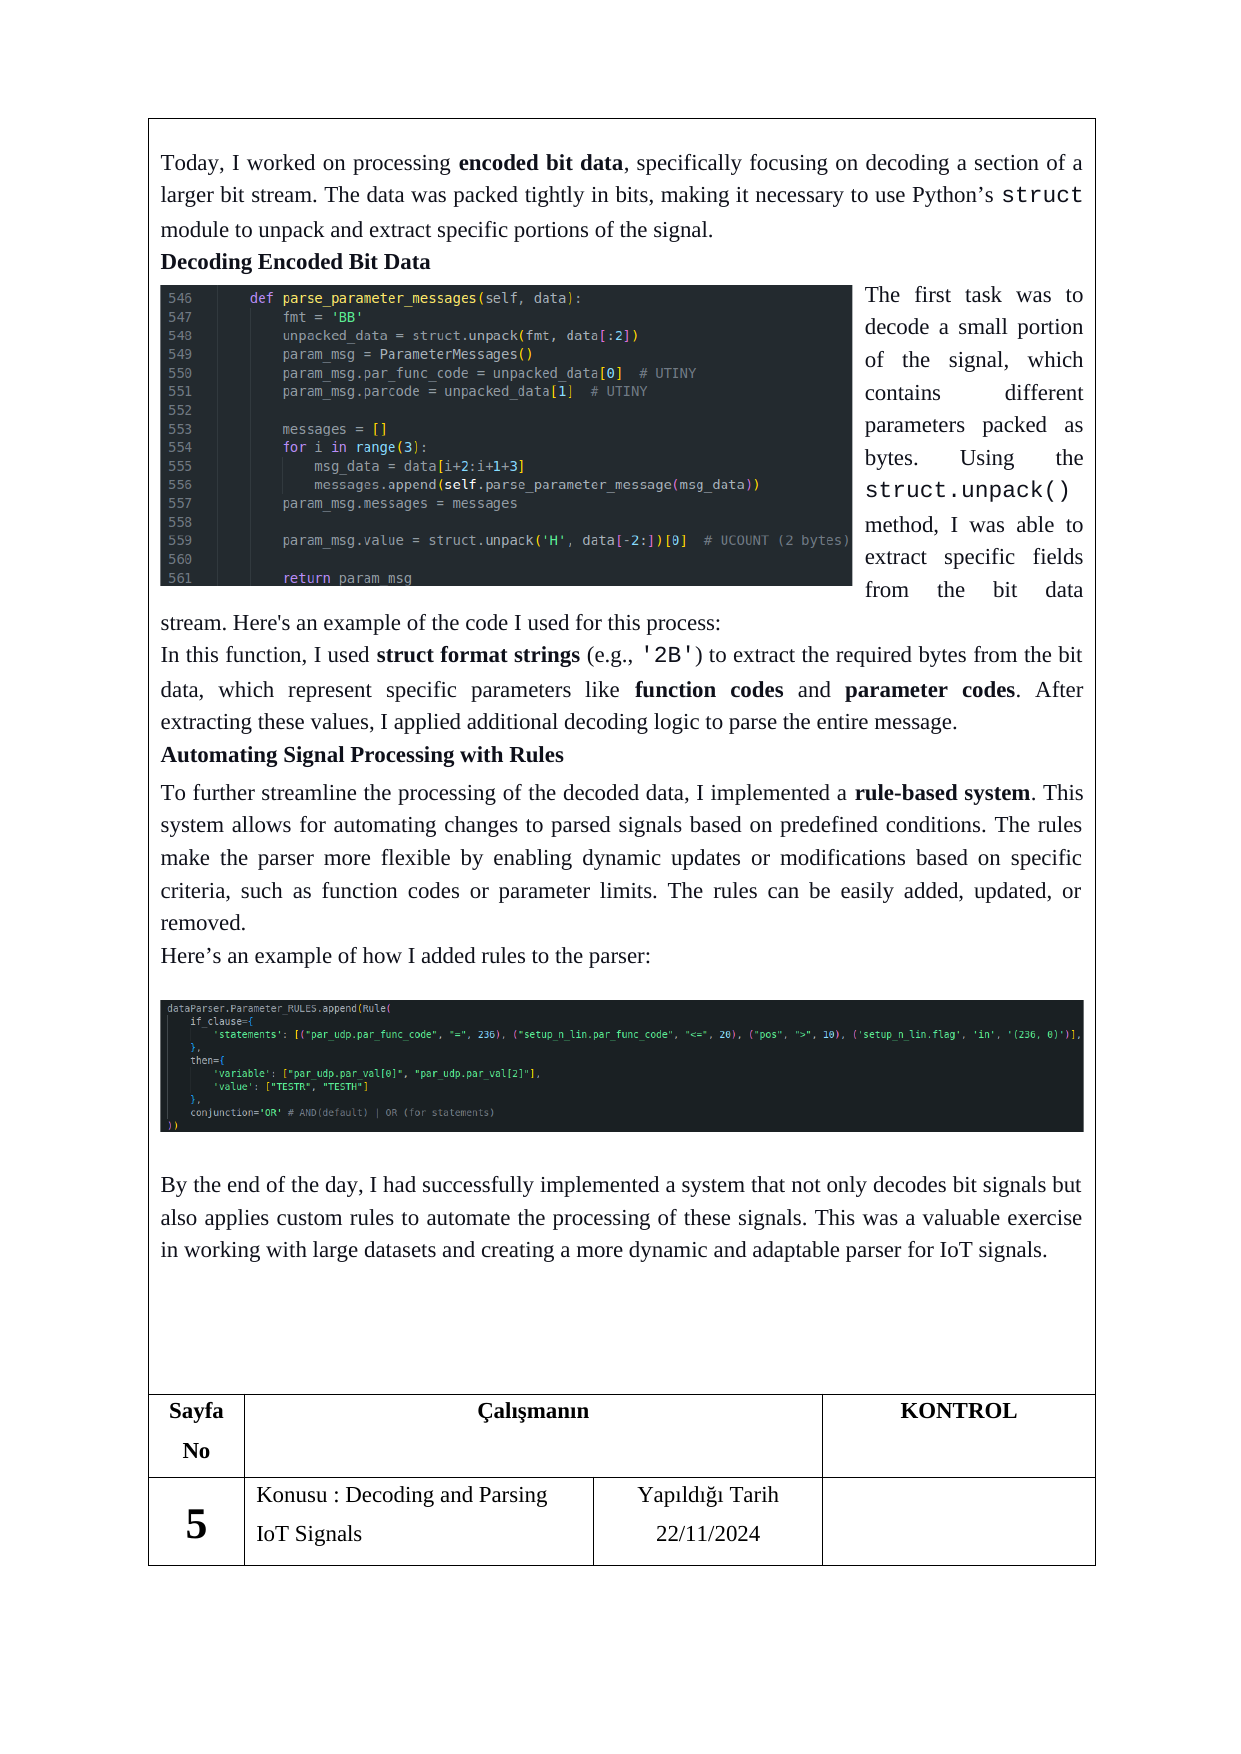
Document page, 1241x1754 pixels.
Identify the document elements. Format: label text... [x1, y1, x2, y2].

table_cell 5 [149, 1478, 244, 1565]
table_cell [823, 1478, 1095, 1565]
table_cell KONTROL [823, 1395, 1095, 1477]
table_header Today, I worked on processing encoded bit data, specifically focusing on decoding a section of a larger bit stream. The data was packed tightly in bits, making it necessary to use Python’s struct module to unpack and extract specific portions of the signal. Decoding Encoded Bit Data The first task was to decode a small portion of the signal, which contains different parameters packed as bytes. Using the struct.unpack() method, I was able to extract specific fields from the bit data stream. Here's an example of the code I used for this process: In this function, I used struct format strings (e.g., '2B') to extract the required bytes from the bit data, which represent specific parameters like function codes and parameter codes. After extracting these values, I applied additional decoding logic to parse the entire message. Automating Signal Processing with Rules To further streamline the processing of the decoded data, I implemented a rule-based system. This system allows for automating changes to parsed signals based on predefined conditions. The rules make the parser more flexible by enabling dynamic updates or modifications based on specific criteria, such as function codes or parameter limits. The rules can be easily added, updated, or removed. Here’s an example of how I added rules to the parser: By the end of the day, I had successfully implemented a system that not only decodes bit signals but also applies custom rules to automate the processing of these signals. This was a valuable exercise in working with large datasets and creating a more dynamic and adaptable parser for IoT signals. [149, 119, 1095, 1393]
picture [160, 285, 853, 586]
table_cell Yapıldığı Tarih 22/11/2024 [594, 1478, 822, 1565]
table_cell Konusu : Decoding and Parsing IoT Signals [245, 1478, 593, 1565]
table_cell Çalışmanın [245, 1395, 822, 1477]
picture [160, 1000, 1084, 1132]
table_cell Sayfa No [149, 1395, 244, 1477]
